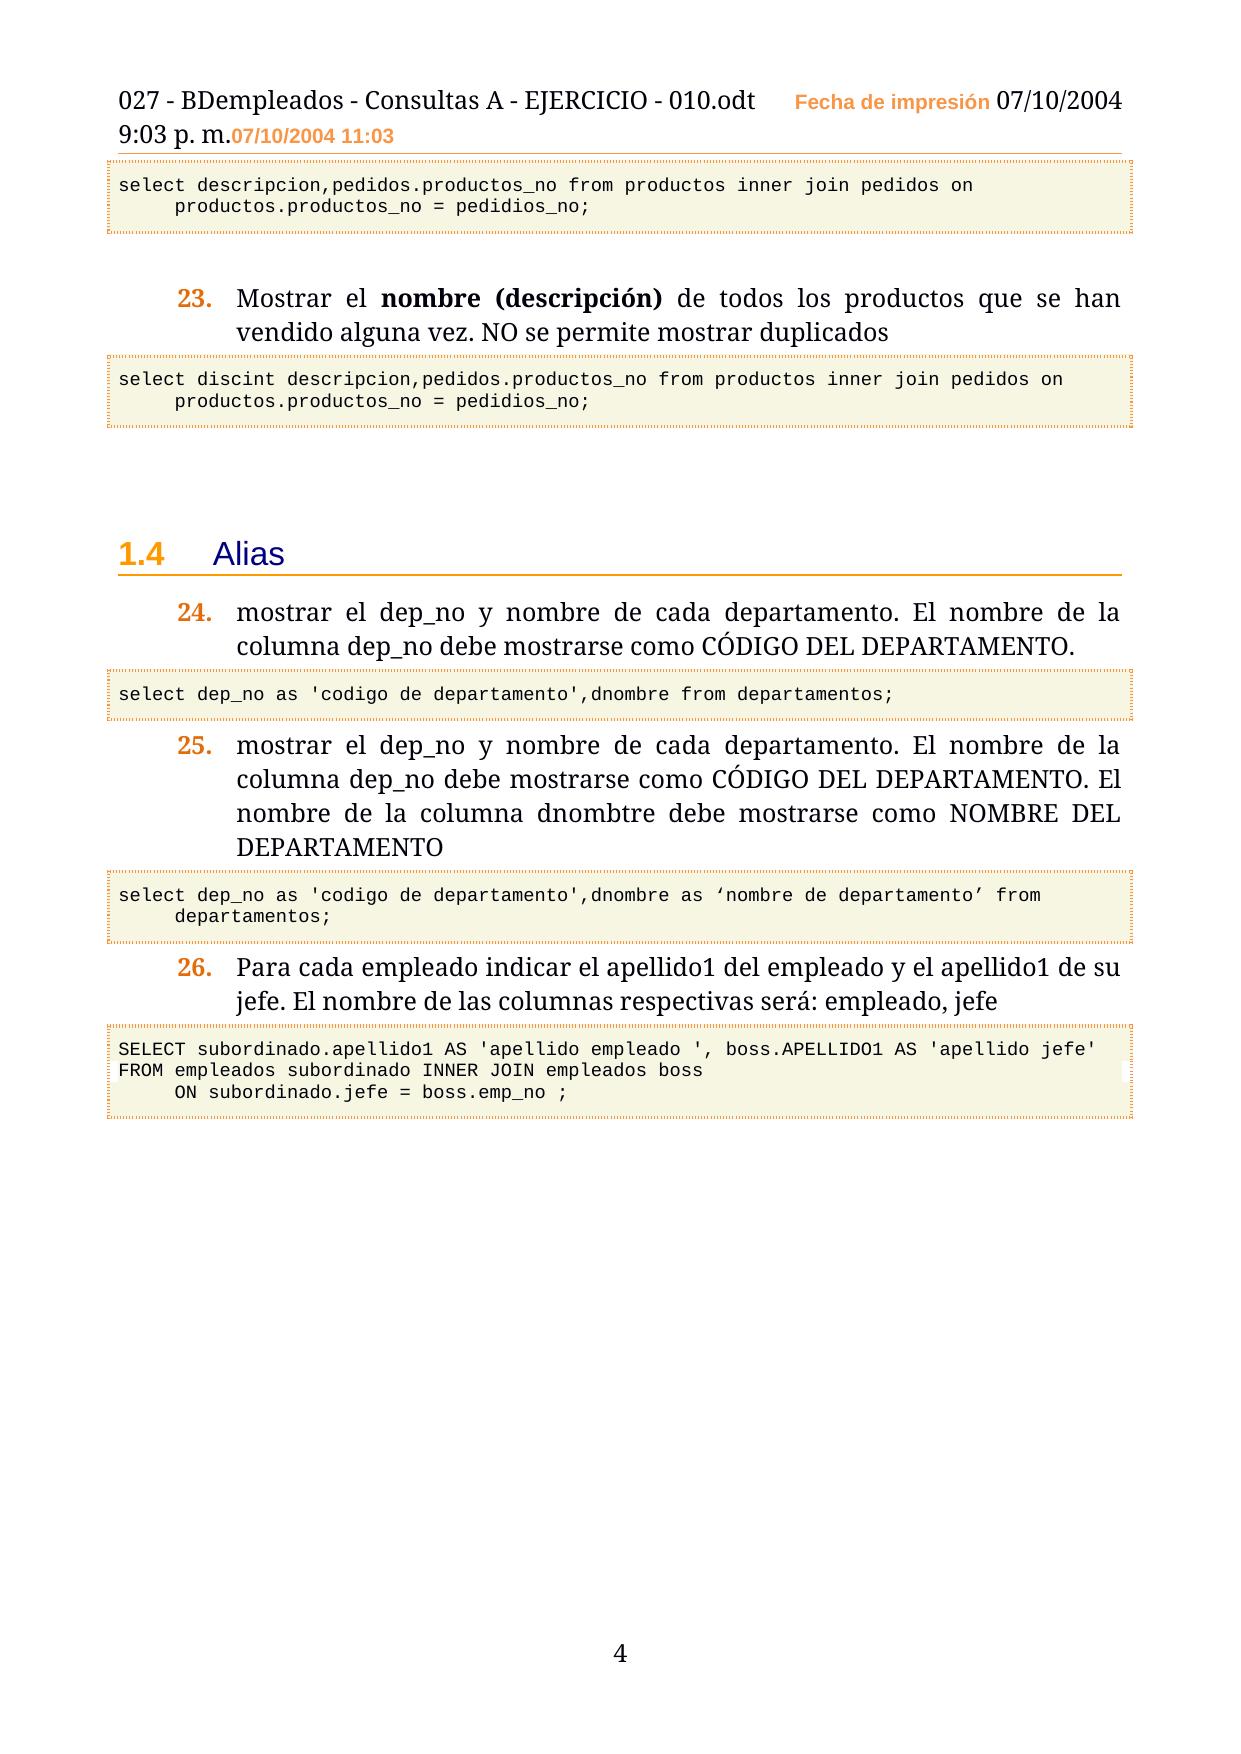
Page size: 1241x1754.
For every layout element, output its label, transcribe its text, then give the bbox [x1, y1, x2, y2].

text select descripcion,pedidos.productos_no from productos inner join pedidos on productos.productos_no = pedidios_no; [107, 160, 1133, 234]
subtitle Alias [118, 534, 1122, 574]
list Para cada empleado indicar el apellido1 del empleado y el apellido1 de su jefe. El nombre de las columnas respectivas será: empleado, jefe [177, 950, 1122, 1018]
text select dep_no as 'codigo de departamento',dnombre as ‘nombre de departamento’ from departamentos; [107, 870, 1133, 944]
list mostrar el dep_no y nombre de cada departamento. El nombre de la columna dep_no debe mostrarse como CÓDIGO DEL DEPARTAMENTO. [177, 594, 1122, 662]
text SELECT subordinado.apellido1 AS 'apellido empleado ', boss.APELLIDO1 AS 'apellido jefe' [107, 1024, 1133, 1061]
text FROM empleados subordinado INNER JOIN empleados boss [118, 1061, 1122, 1067]
list Mostrar el nombre (descripción) de todos los productos que se han vendido alguna vez. NO se permite mostrar duplicados [177, 280, 1122, 348]
list mostrar el dep_no y nombre de cada departamento. El nombre de la columna dep_no debe mostrarse como CÓDIGO DEL DEPARTAMENTO. El nombre de la columna dnombtre debe mostrarse como NOMBRE DEL DEPARTAMENTO [177, 727, 1122, 864]
text ON subordinado.jefe = boss.emp_no ; [107, 1067, 1133, 1119]
text select discint descripcion,pedidos.productos_no from productos inner join pedidos on productos.productos_no = pedidios_no; [107, 354, 1133, 428]
text select dep_no as 'codigo de departamento',dnombre from departamentos; [107, 669, 1133, 721]
